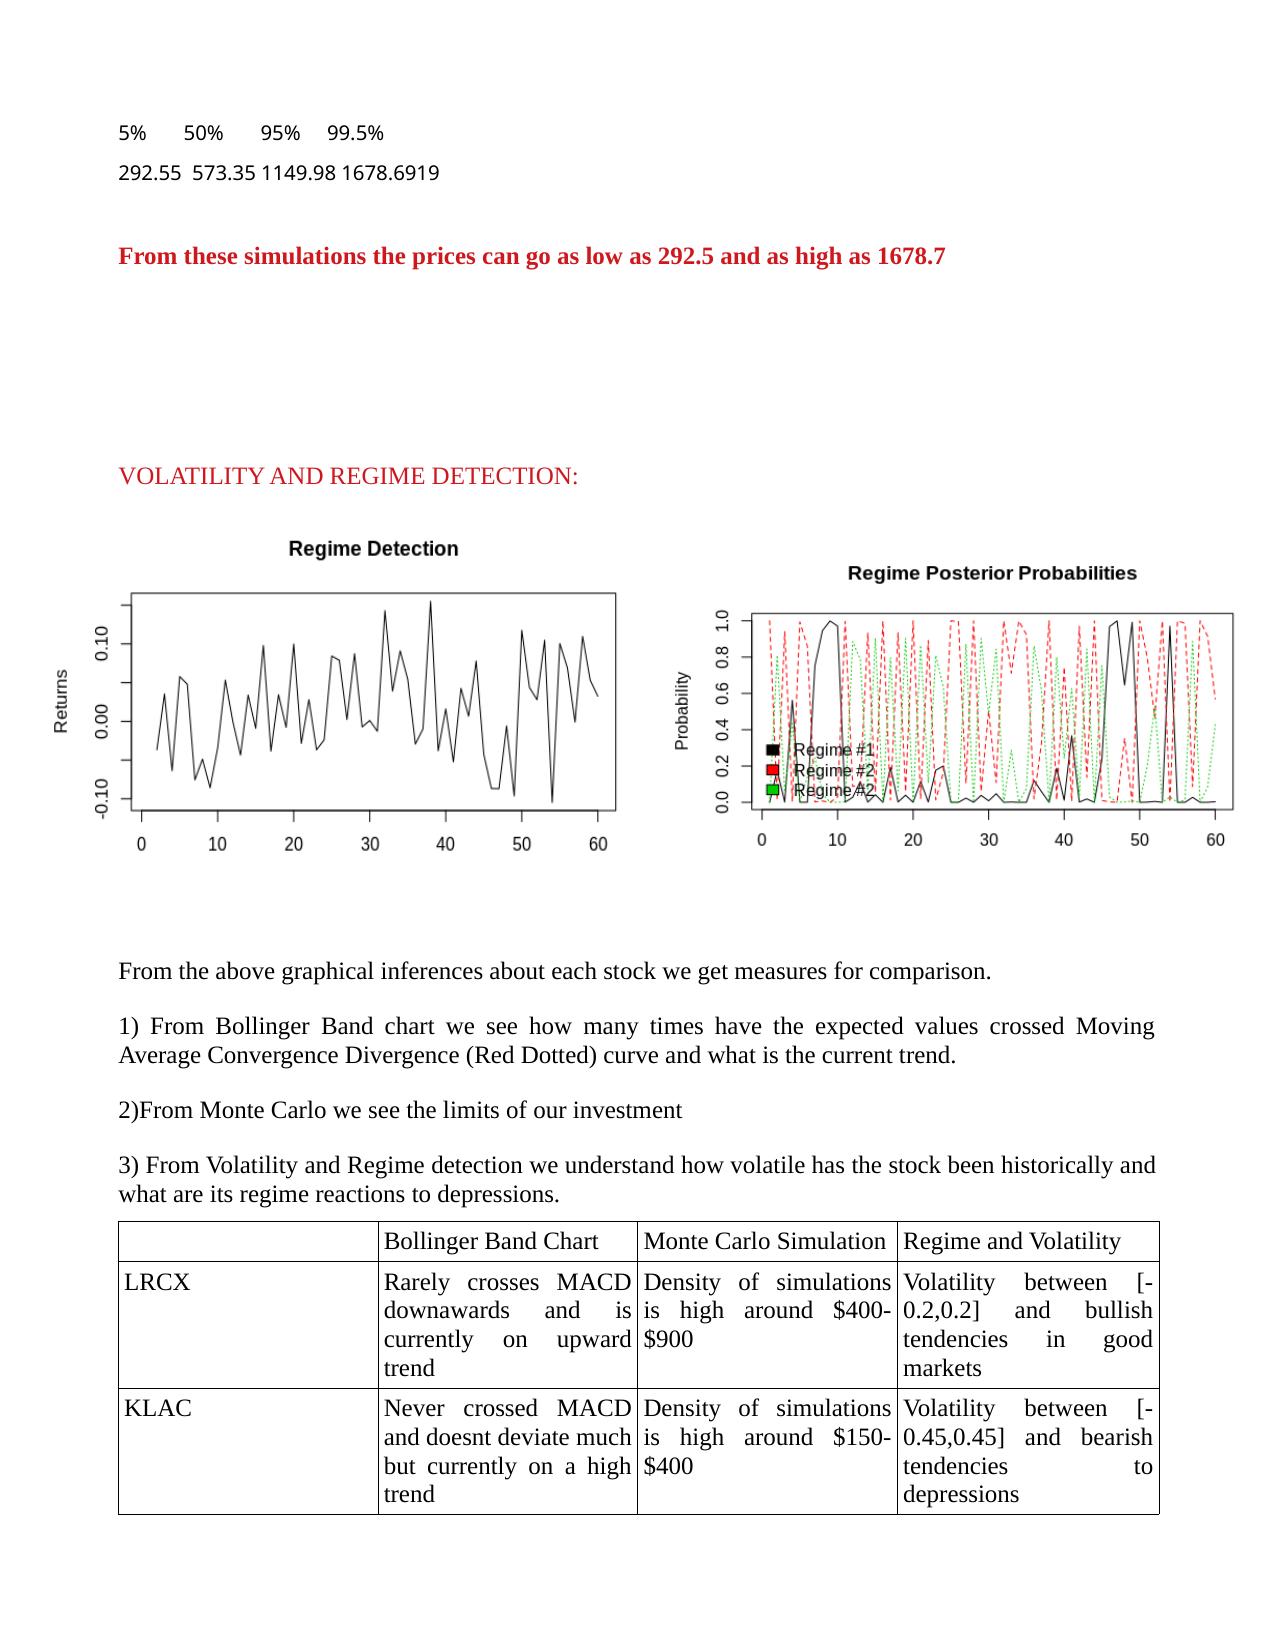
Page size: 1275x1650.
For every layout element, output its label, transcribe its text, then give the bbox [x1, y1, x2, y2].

table_cell LRCX [119, 1262, 378, 1387]
text 1) From Bollinger Band chart we see how many times have the expected values crossed Moving Average Convergence Divergence (Red Dotted) curve and what is the current trend. [118, 1011, 1157, 1069]
picture [670, 532, 1275, 911]
table_cell Density of simulations is high around $400-$900 [638, 1262, 897, 1387]
table_cell Density of simulations is high around $150-$400 [638, 1389, 897, 1514]
table_header Regime and Volatility [898, 1222, 1159, 1261]
picture [49, 503, 658, 923]
table_header [119, 1222, 378, 1261]
table_cell Never crossed MACD and doesnt deviate much but currently on a high trend [379, 1389, 637, 1514]
table_cell Volatility between [-0.45,0.45] and bearish tendencies to depressions [898, 1389, 1159, 1514]
text 2)From Monte Carlo we see the limits of our investment [118, 1095, 1157, 1124]
text VOLATILITY AND REGIME DETECTION: [118, 461, 1157, 490]
text 5% 50% 95% 99.5% [118, 118, 1157, 146]
text 292.55 573.35 1149.98 1678.6919 [118, 159, 1157, 187]
text 3) From Volatility and Regime detection we understand how volatile has the stock been historically and what are its regime reactions to depressions. [118, 1150, 1157, 1207]
text From the above graphical inferences about each stock we get measures for comparison. [118, 956, 1157, 985]
table_header Monte Carlo Simulation [638, 1222, 897, 1261]
table_cell Volatility between [-0.2,0.2] and bullish tendencies in good markets [898, 1262, 1159, 1387]
table_header Bollinger Band Chart [379, 1222, 637, 1261]
table_cell Rarely crosses MACD downawards and is currently on upward trend [379, 1262, 637, 1387]
text From these simulations the prices can go as low as 292.5 and as high as 1678.7 [118, 241, 1157, 270]
table_cell KLAC [119, 1389, 378, 1514]
